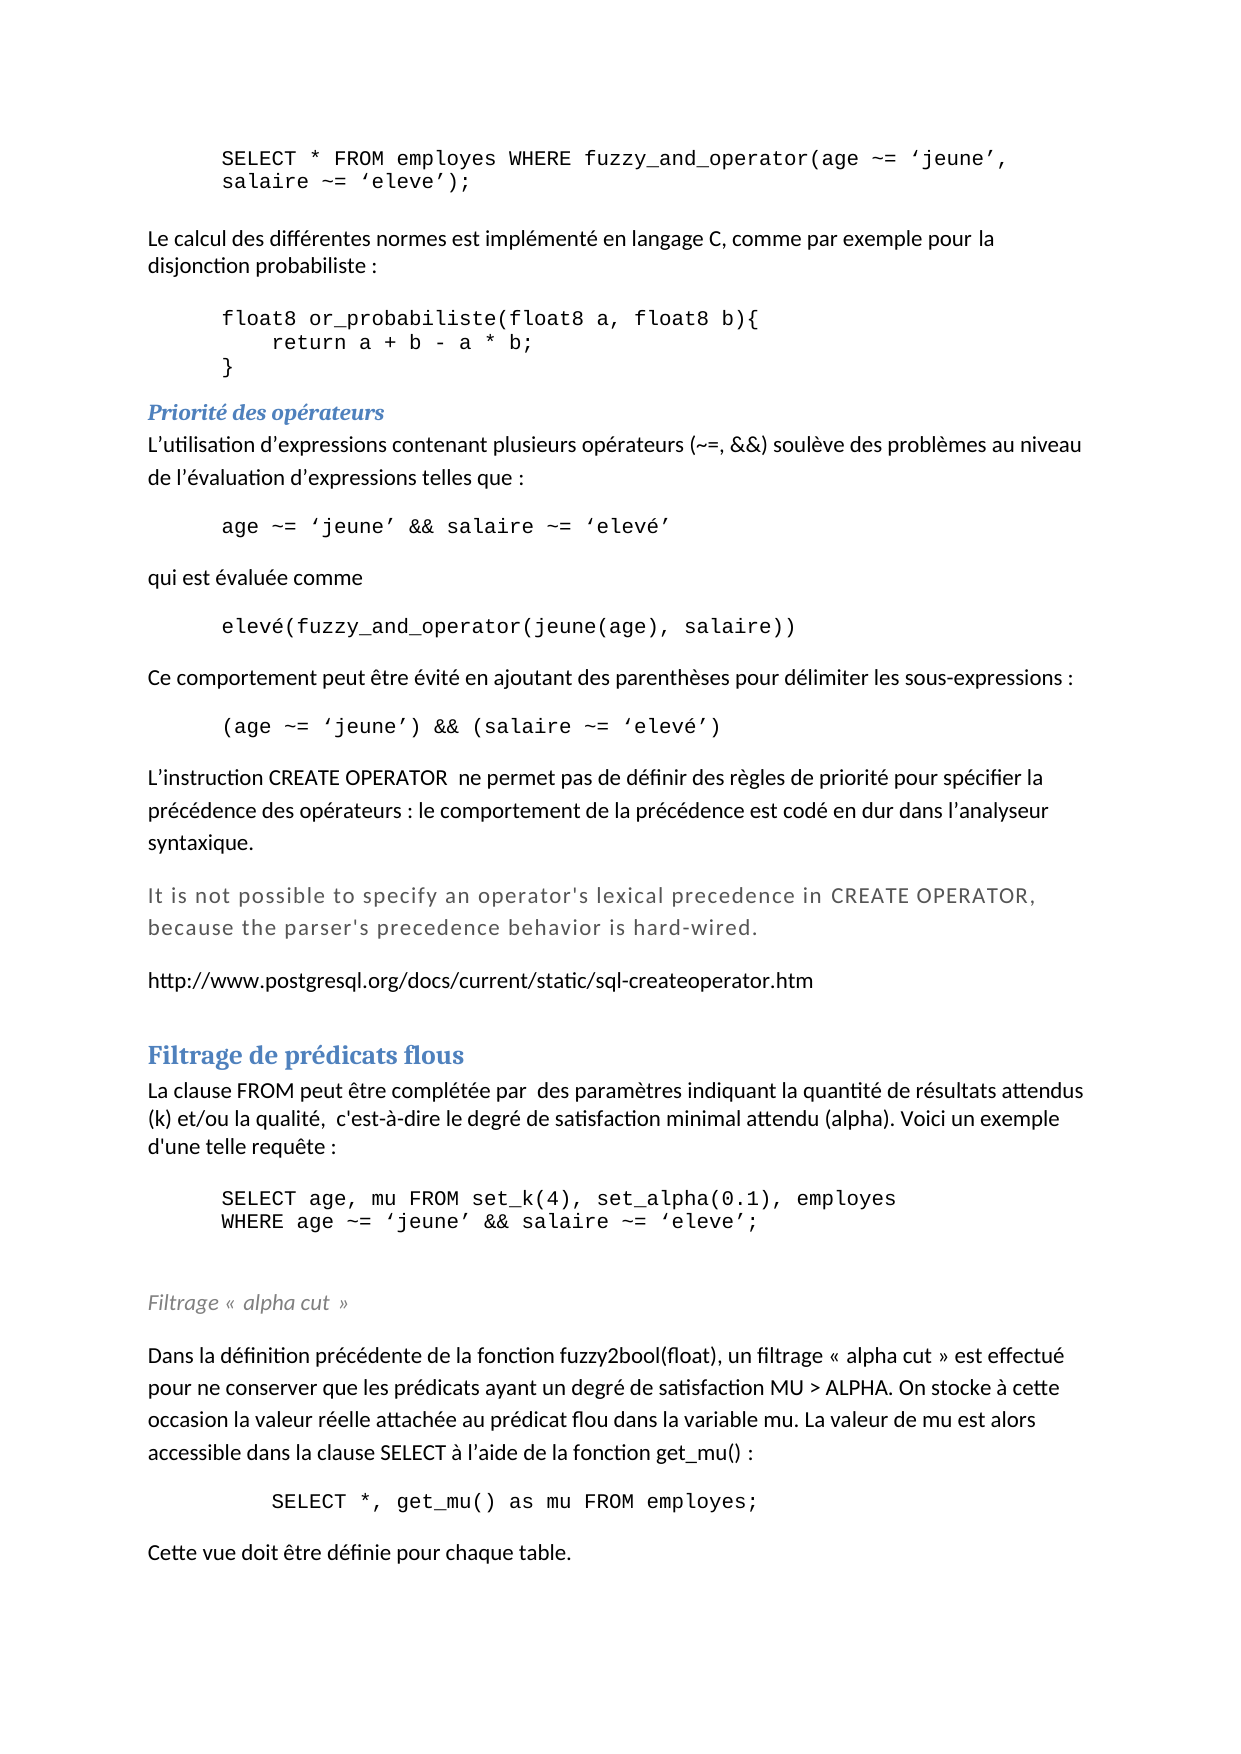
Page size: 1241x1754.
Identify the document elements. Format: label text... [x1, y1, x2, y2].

text elevé(fuzzy_and_operator(jeune(age), salaire)) [221, 616, 1093, 639]
text SELECT age, mu FROM set_k(4), set_alpha(0.1), employes [221, 1188, 1093, 1211]
text age ~= ‘jeune’ && salaire ~= ‘elevé’ [221, 516, 1093, 539]
text } [221, 356, 1093, 379]
text (age ~= ‘jeune’) && (salaire ~= ‘elevé’) [221, 716, 1093, 740]
text http://www.postgresql.org/docs/current/static/sql-createoperator.htm [148, 966, 1093, 994]
text SELECT * FROM employes WHERE fuzzy_and_operator(age ~= ‘jeune’, salaire ~= ‘eleve’); [221, 148, 1093, 195]
text L’instruction CREATE OPERATOR ne permet pas de définir des règles de priorité pour spécifier la précédence des opérateurs : le comportement de la précédence est codé en dur dans l’analyseur syntaxique. [148, 763, 1093, 856]
text SELECT *, get_mu() as mu FROM employes; [221, 1491, 1093, 1514]
text qui est évaluée comme [148, 563, 1093, 591]
text It is not possible to specify an operator's lexical precedence in CREATE OPERATOR, because the parser's precedence behavior is hard-wired. [148, 881, 1093, 941]
text Filtrage « alpha cut » [148, 1288, 1093, 1316]
text L’utilisation d’expressions contenant plusieurs opérateurs (~=, &&) soulève des problèmes au niveau de l’évaluation d’expressions telles que : [148, 430, 1093, 491]
text Le calcul des différentes normes est implémenté en langage C, comme par exemple pour la disjonction probabiliste : [148, 224, 1093, 280]
text Ce comportement peut être évité en ajoutant des parenthèses pour délimiter les sous-expressions : [148, 663, 1093, 691]
text Dans la définition précédente de la fonction fuzzy2bool(float), un filtrage « alpha cut » est effectué pour ne conserver que les prédicats ayant un degré de satisfaction MU > ALPHA. On stocke à cette occasion la valeur réelle attachée au prédicat flou dans la variable mu. La valeur de mu est alors accessible dans la clause SELECT à l’aide de la fonction get_mu() : [148, 1341, 1093, 1466]
subtitle Priorité des opérateurs [148, 400, 1093, 427]
text return a + b - a * b; [221, 332, 1093, 356]
text Cette vue doit être définie pour chaque table. [148, 1538, 1093, 1566]
subtitle Filtrage de prédicats flous [148, 1040, 1093, 1071]
text La clause FROM peut être complétée par des paramètres indiquant la quantité de résultats attendus (k) et/ou la qualité, c'est-à-dire le degré de satisfaction minimal attendu (alpha). Voici un exemple d'une telle requête : [148, 1076, 1093, 1160]
text WHERE age ~= ‘jeune’ && salaire ~= ‘eleve’; [221, 1211, 1093, 1235]
text float8 or_probabiliste(float8 a, float8 b){ [221, 308, 1093, 332]
